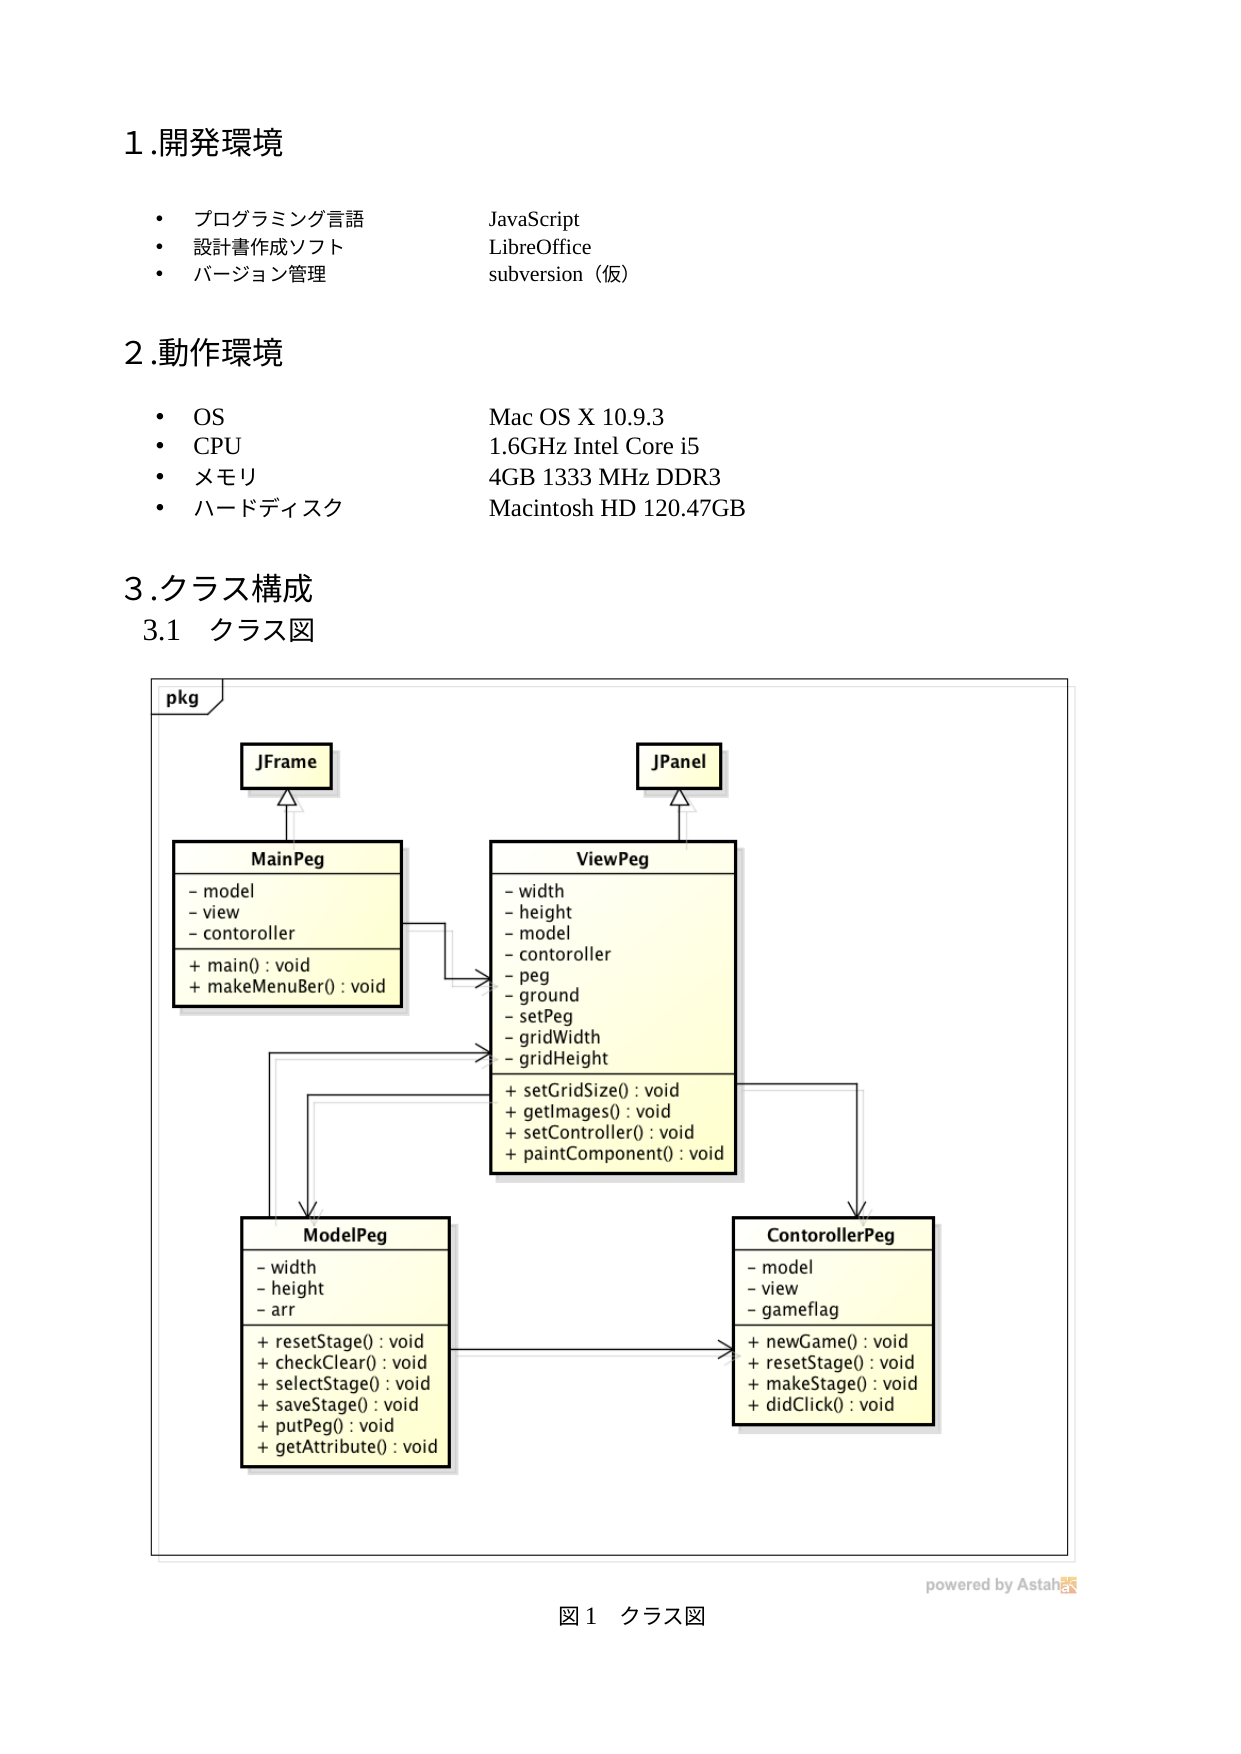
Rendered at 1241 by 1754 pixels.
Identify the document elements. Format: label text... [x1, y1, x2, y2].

picture [137, 664, 1082, 1599]
text 3.1 クラス図 [142, 609, 1122, 648]
list CPU 1.6GHz Intel Core i5 [156, 431, 1122, 460]
list バージョン管理 subversion（仮） [156, 259, 1122, 287]
text 図1 クラス図 [142, 648, 1122, 1631]
list OS Mac OS X 10.9.3 [156, 402, 1122, 431]
text ３.クラス構成 [118, 564, 1122, 609]
list 設計書作成ソフト LibreOffice [156, 232, 1122, 259]
list プログラミング言語 JavaScript [156, 204, 1122, 232]
text ２.動作環境 [118, 328, 1122, 373]
list メモリ 4GB 1333 MHz DDR3 [156, 460, 1122, 491]
list ハードディスク Macintosh HD 120.47GB [156, 491, 1122, 523]
text １.開発環境 [118, 118, 1122, 163]
